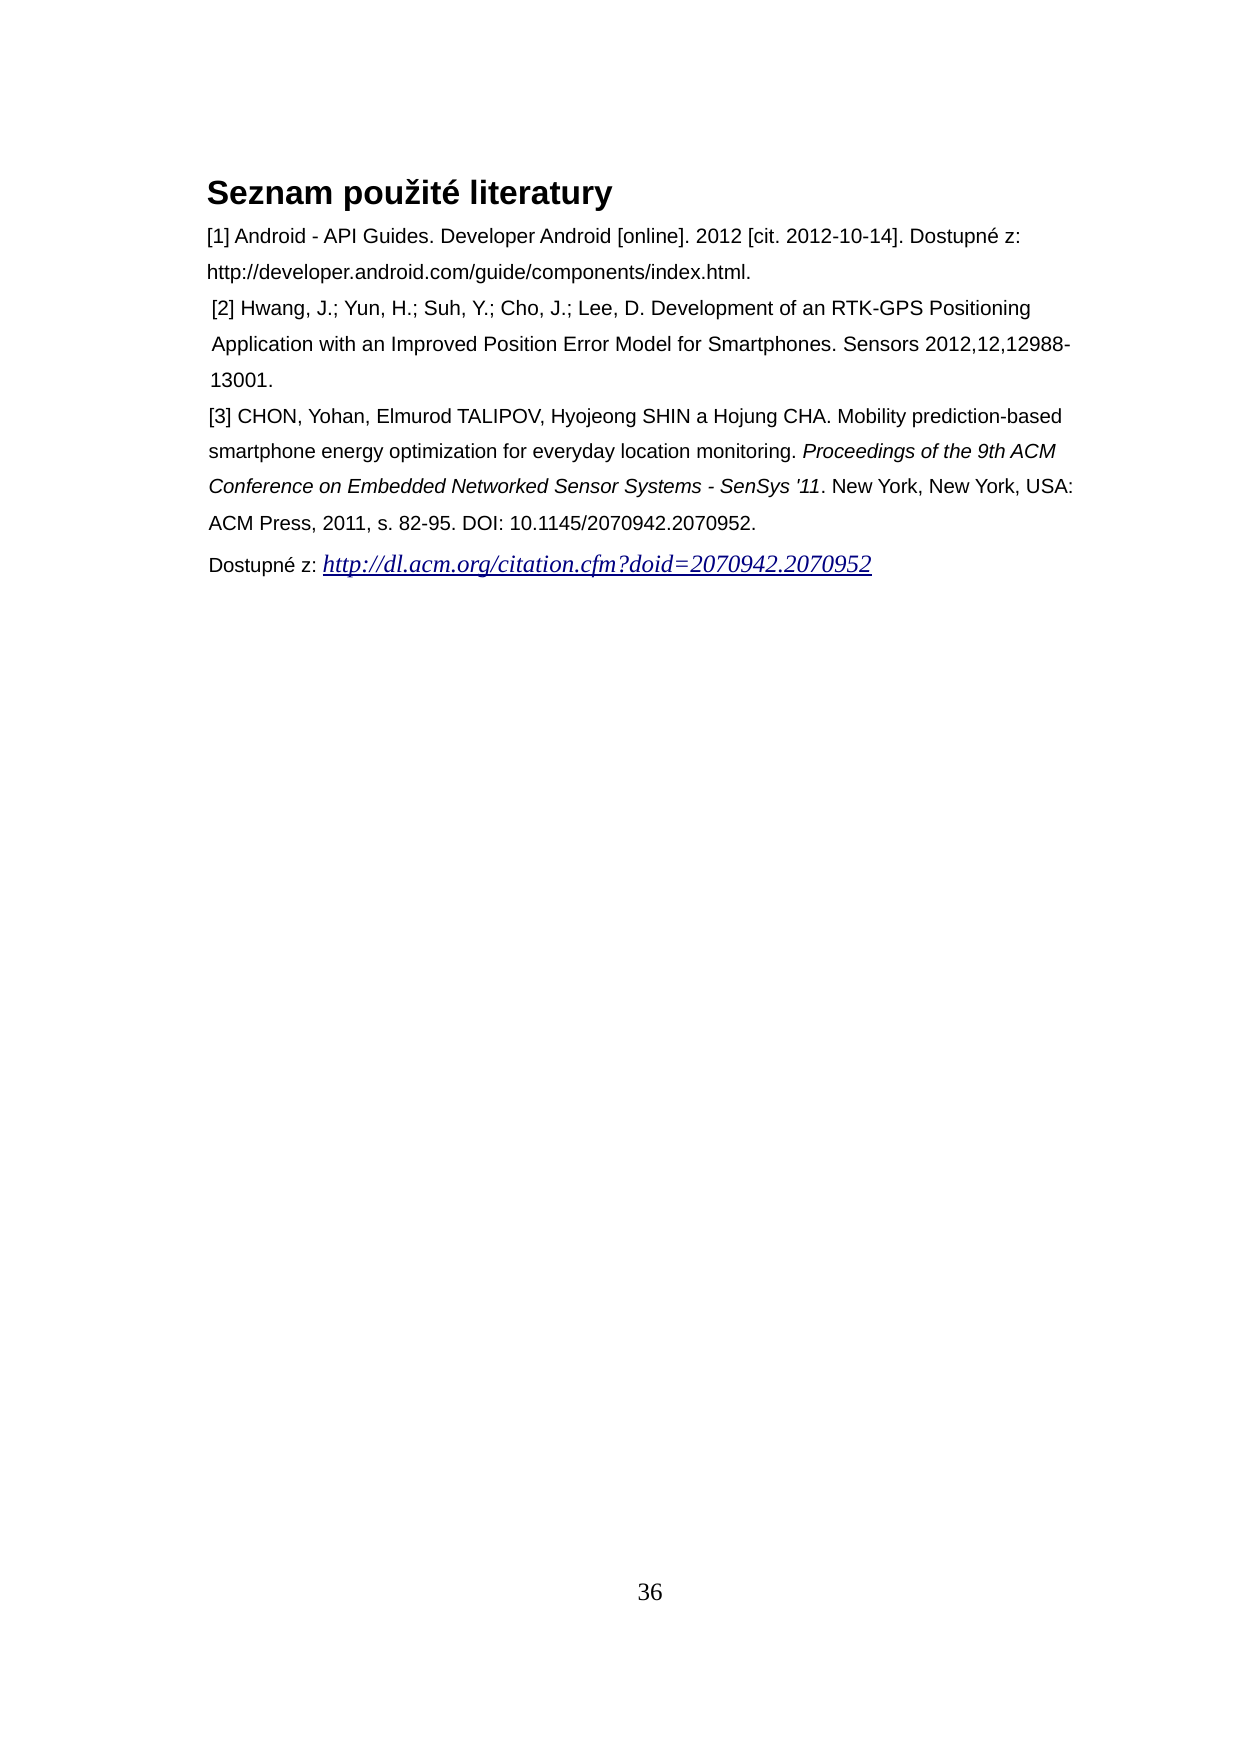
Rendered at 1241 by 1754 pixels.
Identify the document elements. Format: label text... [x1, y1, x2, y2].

text http://developer.android.com/guide/components/index.html. [207, 260, 1093, 284]
text [1] Android - API Guides. Developer Android [online]. 2012 [cit. 2012-10-14]. Dostupné z: [207, 224, 1093, 248]
subtitle Seznam použité literatury [207, 173, 1093, 211]
text [2] Hwang, J.; Yun, H.; Suh, Y.; Cho, J.; Lee, D. Development of an RTK-GPS Positioning [210, 296, 1093, 319]
text Application with an Improved Position Error Model for Smartphones. Sensors 2012,12,12988-13001. [210, 332, 1093, 391]
text [3] CHON, Yohan, Elmurod TALIPOV, Hyojeong SHIN a Hojung CHA. Mobility prediction-based smartphone energy optimization for everyday location monitoring. Proceedings of the 9th ACM Conference on Embedded Networked Sensor Systems - SenSys '11. New York, New York, USA: ACM Press, 2011, s. 82-95. DOI: 10.1145/2070942.2070952. Dostupné z: http://dl.acm.org/citation.cfm?doid=2070942.2070952 [208, 403, 1093, 578]
